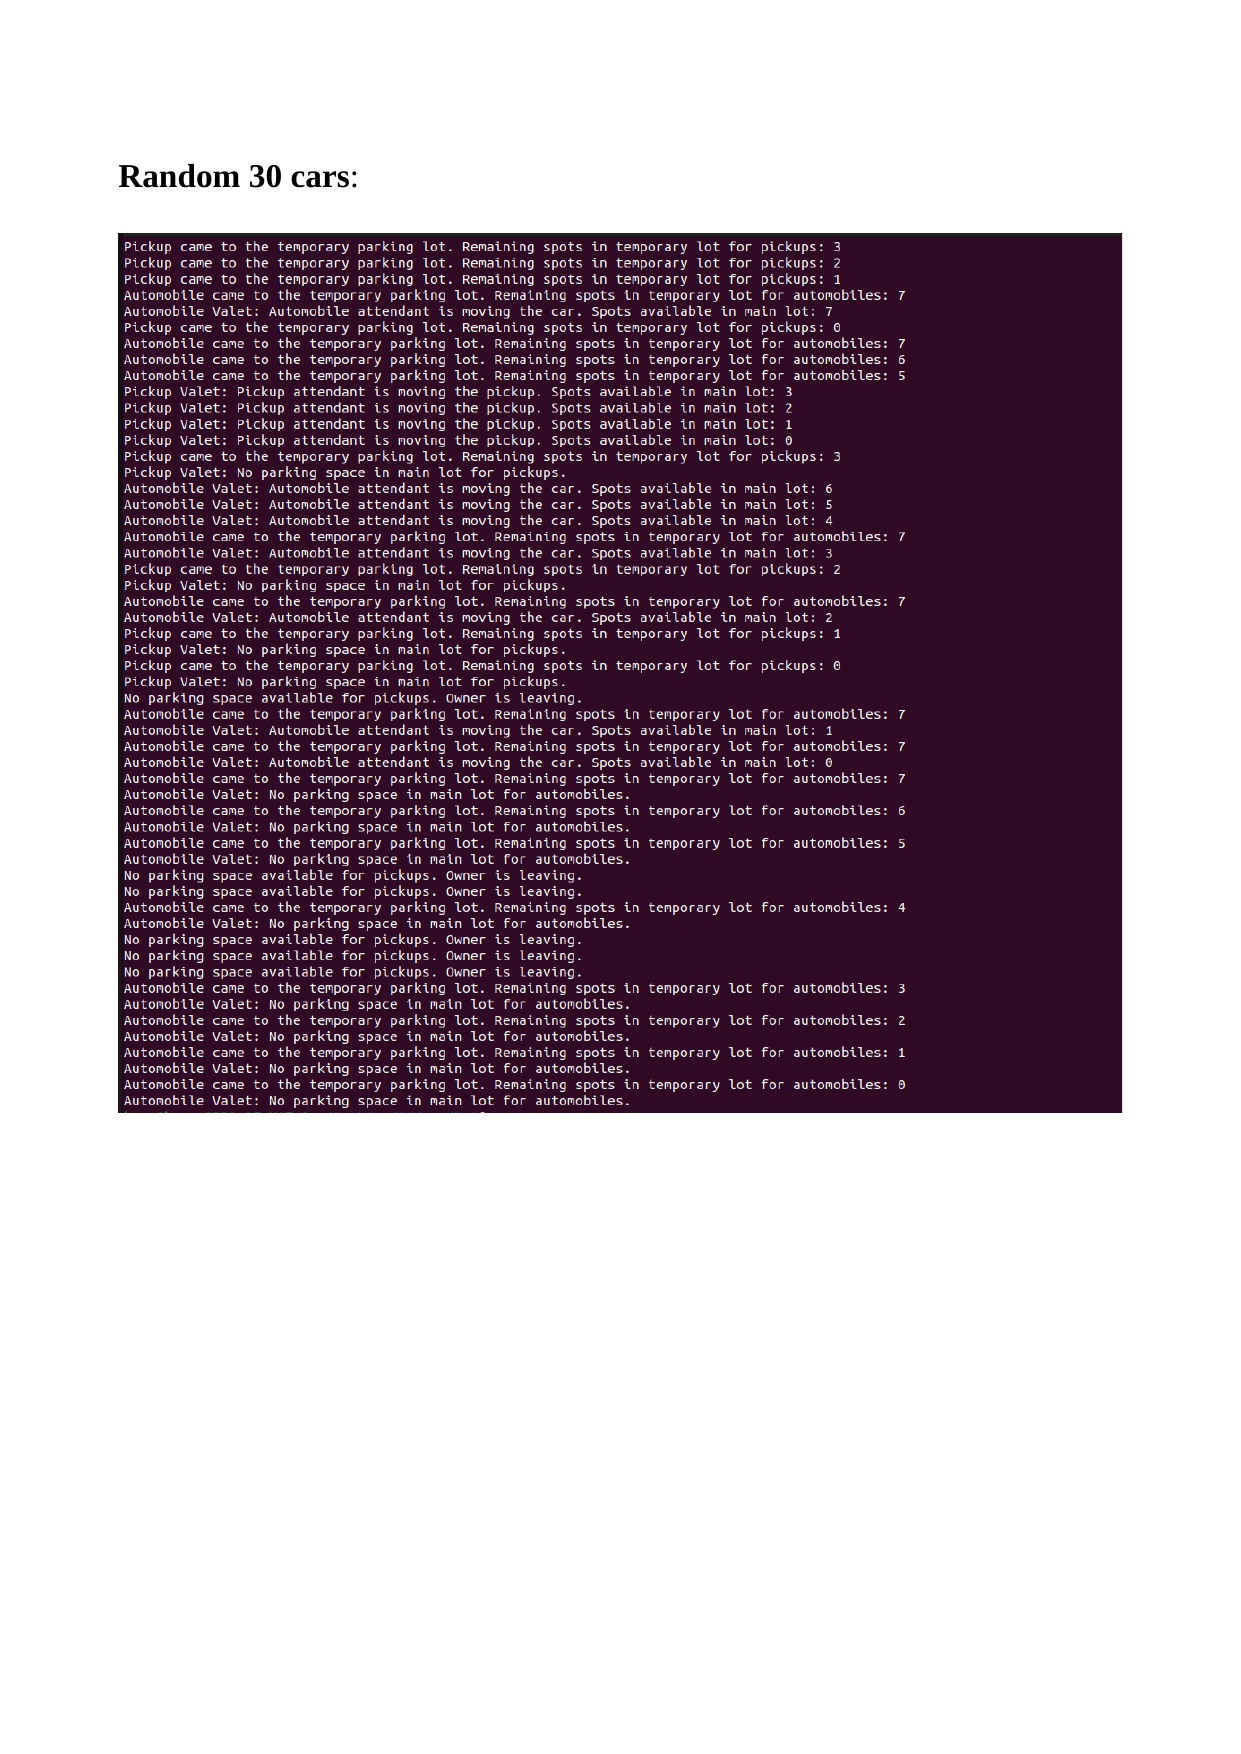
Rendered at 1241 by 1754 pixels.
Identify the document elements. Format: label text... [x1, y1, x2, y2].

picture [118, 233, 1123, 1113]
text Random 30 cars: [118, 156, 1122, 195]
